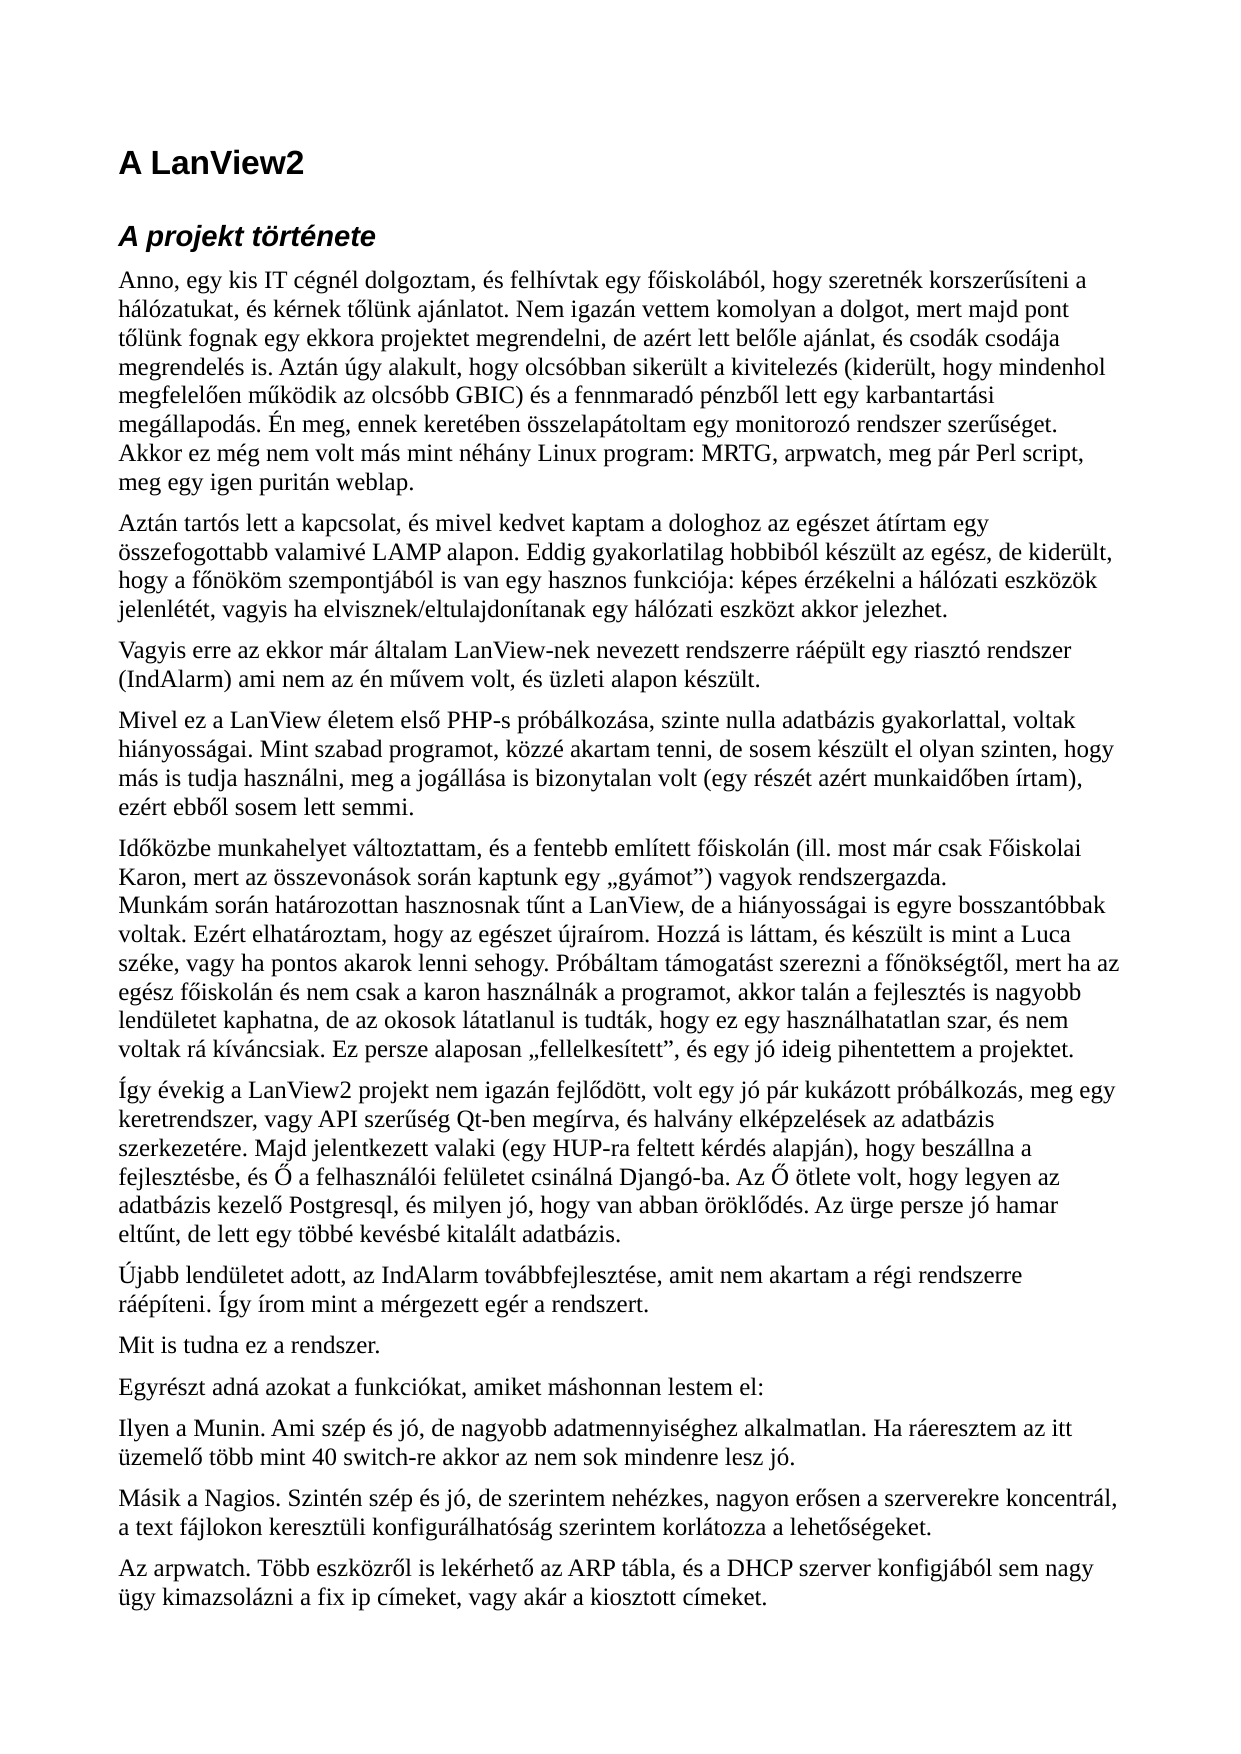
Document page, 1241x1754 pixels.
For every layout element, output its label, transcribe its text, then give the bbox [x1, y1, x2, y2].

text Időközbe munkahelyet változtattam, és a fentebb említett főiskolán (ill. most már csak Főiskolai Karon, mert az összevonások során kaptunk egy „gyámot”) vagyok rendszergazda. Munkám során határozottan hasznosnak tűnt a LanView, de a hiányosságai is egyre bosszantóbbak voltak. Ezért elhatároztam, hogy az egészet újraírom. Hozzá is láttam, és készült is mint a Luca széke, vagy ha pontos akarok lenni sehogy. Próbáltam támogatást szerezni a főnökségtől, mert ha az egész főiskolán és nem csak a karon használnák a programot, akkor talán a fejlesztés is nagyobb lendületet kaphatna, de az okosok látatlanul is tudták, hogy ez egy használhatatlan szar, és nem voltak rá kíváncsiak. Ez persze alaposan „fellelkesített”, és egy jó ideig pihentettem a projektet. [118, 833, 1122, 1063]
subtitle A projekt története [118, 219, 1122, 253]
text Anno, egy kis IT cégnél dolgoztam, és felhívtak egy főiskolából, hogy szeretnék korszerűsíteni a hálózatukat, és kérnek tőlünk ajánlatot. Nem igazán vettem komolyan a dolgot, mert majd pont tőlünk fognak egy ekkora projektet megrendelni, de azért lett belőle ajánlat, és csodák csodája megrendelés is. Aztán úgy alakult, hogy olcsóbban sikerült a kivitelezés (kiderült, hogy mindenhol megfelelően működik az olcsóbb GBIC) és a fennmaradó pénzből lett egy karbantartási megállapodás. Én meg, ennek keretében összelapátoltam egy monitorozó rendszer szerűséget. Akkor ez még nem volt más mint néhány Linux program: MRTG, arpwatch, meg pár Perl script, meg egy igen puritán weblap. [118, 265, 1122, 495]
subtitle A LanView2 [118, 143, 1122, 182]
text Ilyen a Munin. Ami szép és jó, de nagyobb adatmennyiséghez alkalmatlan. Ha ráeresztem az itt üzemelő több mint 40 switch-re akkor az nem sok mindenre lesz jó. [118, 1413, 1122, 1470]
text Így évekig a LanView2 projekt nem igazán fejlődött, volt egy jó pár kukázott próbálkozás, meg egy keretrendszer, vagy API szerűség Qt-ben megírva, és halvány elképzelések az adatbázis szerkezetére. Majd jelentkezett valaki (egy HUP-ra feltett kérdés alapján), hogy beszállna a fejlesztésbe, és Ő a felhasználói felületet csinálná Djangó-ba. Az Ő ötlete volt, hogy legyen az adatbázis kezelő Postgresql, és milyen jó, hogy van abban öröklődés. Az ürge persze jó hamar eltűnt, de lett egy többé kevésbé kitalált adatbázis. [118, 1075, 1122, 1248]
text Másik a Nagios. Szintén szép és jó, de szerintem nehézkes, nagyon erősen a szerverekre koncentrál, a text fájlokon keresztüli konfigurálhatóság szerintem korlátozza a lehetőségeket. [118, 1483, 1122, 1540]
text Újabb lendületet adott, az IndAlarm továbbfejlesztése, amit nem akartam a régi rendszerre ráépíteni. Így írom mint a mérgezett egér a rendszert. [118, 1260, 1122, 1318]
text Mivel ez a LanView életem első PHP-s próbálkozása, szinte nulla adatbázis gyakorlattal, voltak hiányosságai. Mint szabad programot, közzé akartam tenni, de sosem készült el olyan szinten, hogy más is tudja használni, meg a jogállása is bizonytalan volt (egy részét azért munkaidőben írtam), ezért ebből sosem lett semmi. [118, 705, 1122, 820]
text Mit is tudna ez a rendszer. [118, 1330, 1122, 1359]
text Az arpwatch. Több eszközről is lekérhető az ARP tábla, és a DHCP szerver konfigjából sem nagy ügy kimazsolázni a fix ip címeket, vagy akár a kiosztott címeket. [118, 1553, 1122, 1610]
text Egyrészt adná azokat a funkciókat, amiket máshonnan lestem el: [118, 1372, 1122, 1400]
text Vagyis erre az ekkor már általam LanView-nek nevezett rendszerre ráépült egy riasztó rendszer (IndAlarm) ami nem az én művem volt, és üzleti alapon készült. [118, 635, 1122, 693]
text Aztán tartós lett a kapcsolat, és mivel kedvet kaptam a dologhoz az egészet átírtam egy összefogottabb valamivé LAMP alapon. Eddig gyakorlatilag hobbiból készült az egész, de kiderült, hogy a főnököm szempontjából is van egy hasznos funkciója: képes érzékelni a hálózati eszközök jelenlétét, vagyis ha elvisznek/eltulajdonítanak egy hálózati eszközt akkor jelezhet. [118, 508, 1122, 623]
